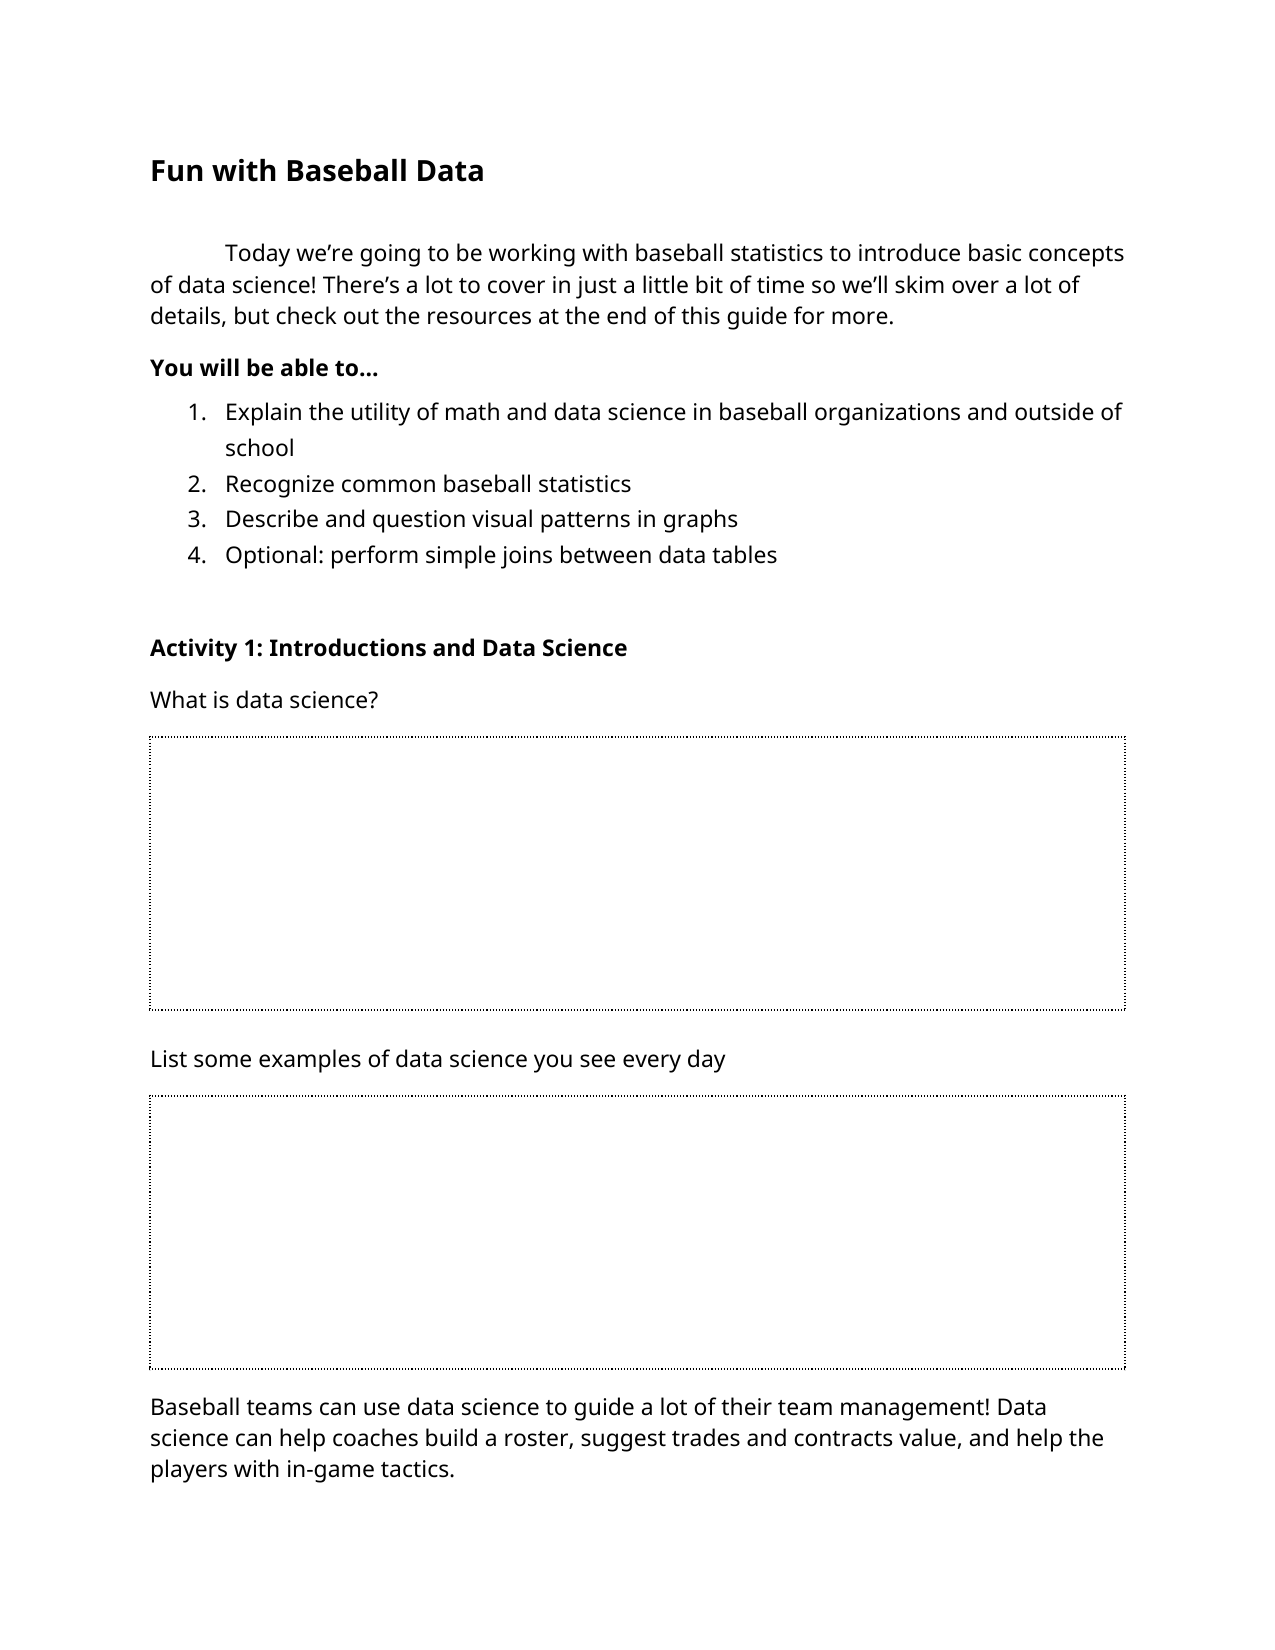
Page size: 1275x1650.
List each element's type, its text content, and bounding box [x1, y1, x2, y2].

list Explain the utility of math and data science in baseball organizations and outside of school [187, 396, 1125, 463]
text Fun with Baseball Data [150, 150, 1125, 190]
table_header [150, 1095, 1125, 1367]
subtitle Today we’re going to be working with baseball statistics to introduce basic concepts of data science! There’s a lot to cover in just a little bit of time so we’ll skim over a lot of details, but check out the resources at the end of this guide for more. [150, 237, 1125, 331]
table_header [150, 736, 1125, 1009]
list Recognize common baseball statistics [187, 467, 1125, 499]
list Describe and question visual patterns in graphs [187, 503, 1125, 535]
text List some examples of data science you see every day [150, 1042, 1125, 1074]
text Baseball teams can use data science to guide a lot of their team management! Data science can help coaches build a roster, suggest trades and contracts value, and help the players with in-game tactics. [150, 1390, 1125, 1484]
text Activity 1: Introductions and Data Science [150, 632, 1125, 663]
subtitle You will be able to... [150, 352, 1125, 383]
text What is data science? [150, 684, 1125, 715]
list Optional: perform simple joins between data tables [187, 539, 1125, 571]
